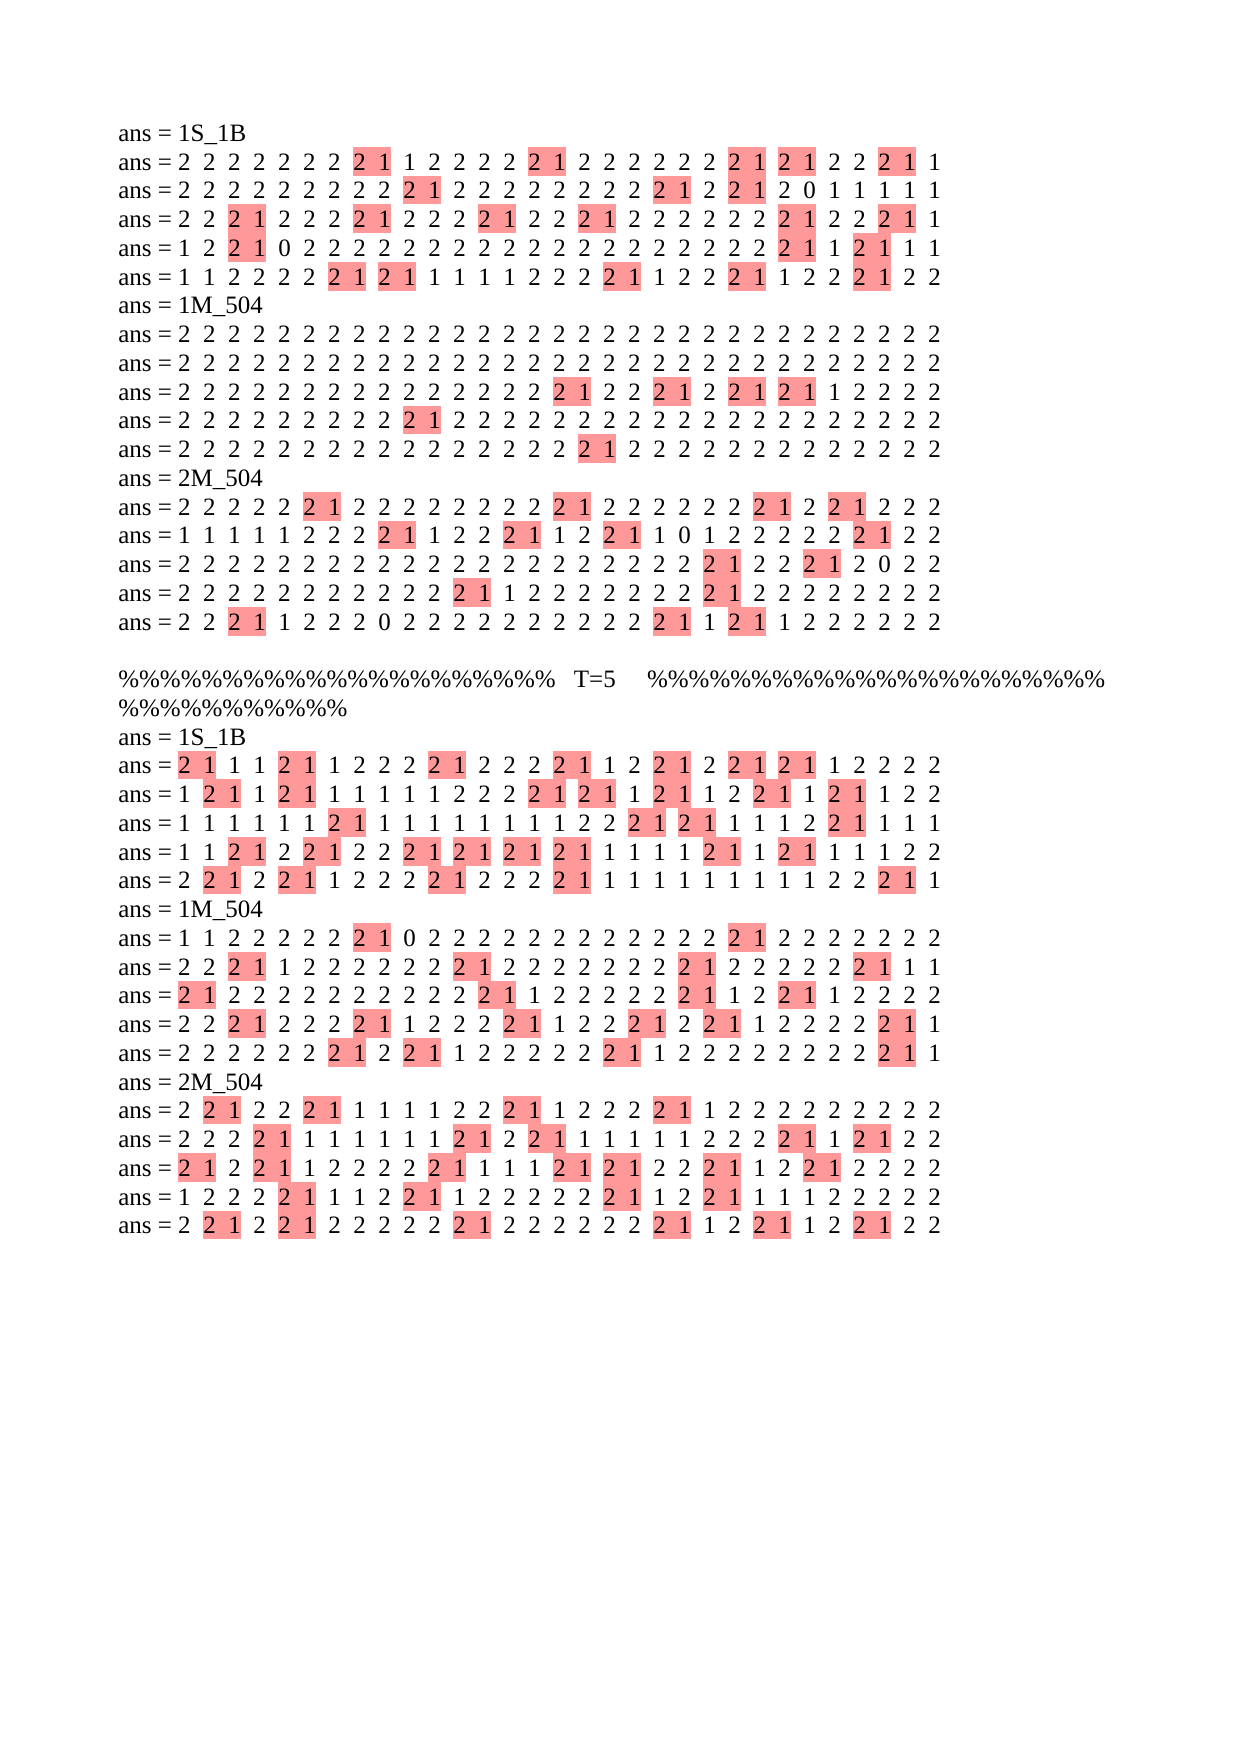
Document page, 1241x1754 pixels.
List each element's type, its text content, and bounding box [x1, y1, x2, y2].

text ans = 1S_1B [118, 118, 1122, 147]
text ans = 2 2 2 2 2 2 2 2 2 2 2 2 2 2 2 2 1 2 2 2 1 2 2 1 2 1 1 2 2 2 2 [118, 377, 1122, 406]
text ans = 1 1 2 1 2 2 1 2 2 2 1 2 1 2 1 2 1 1 1 1 1 2 1 1 2 1 1 1 1 2 2 [118, 837, 1122, 866]
text ans = 2 1 2 2 2 2 2 2 2 2 2 2 2 1 1 2 2 2 2 2 2 1 1 2 2 1 1 2 2 2 2 [118, 981, 1122, 1009]
text ans = 2 2 2 2 2 2 2 2 2 2 2 2 2 2 2 2 2 2 2 2 2 2 2 2 2 2 2 2 2 2 2 [118, 319, 1122, 348]
text ans = 2M_504 [118, 463, 1122, 492]
text ans = 1 1 2 2 2 2 2 1 2 1 1 1 1 1 2 2 2 2 1 1 2 2 2 1 1 2 2 2 1 2 2 [118, 262, 1122, 291]
text ans = 2 2 2 1 2 2 2 2 1 2 2 2 2 1 2 2 2 1 2 2 2 2 2 2 2 1 2 2 2 1 1 [118, 204, 1122, 233]
text ans = 2 2 2 2 2 2 2 2 2 2 2 2 2 2 2 2 2 2 2 2 2 2 1 2 2 2 1 2 0 2 2 [118, 549, 1122, 578]
text ans = 2 2 2 2 2 2 2 2 1 1 2 2 2 2 2 1 2 2 2 2 2 2 2 1 2 1 2 2 2 1 1 [118, 147, 1122, 176]
text ans = 2 2 2 2 2 2 2 2 2 2 2 2 2 2 2 2 2 2 2 2 2 2 2 2 2 2 2 2 2 2 2 [118, 348, 1122, 377]
text ans = 1 2 1 1 2 1 1 1 1 1 1 2 2 2 2 1 2 1 1 2 1 1 2 2 1 1 2 1 1 2 2 [118, 779, 1122, 808]
text ans = 1S_1B [118, 722, 1122, 751]
text ans = 2 2 2 2 2 2 2 2 2 2 2 2 1 1 2 2 2 2 2 2 2 2 1 2 2 2 2 2 2 2 2 [118, 578, 1122, 607]
text ans = 2 2 2 2 2 2 1 2 2 2 2 2 2 2 2 2 1 2 2 2 2 2 2 2 1 2 2 1 2 2 2 [118, 492, 1122, 521]
text ans = 1 1 1 1 1 2 2 2 2 1 1 2 2 2 1 1 2 2 1 1 0 1 2 2 2 2 2 2 1 2 2 [118, 521, 1122, 549]
text ans = 1M_504 [118, 291, 1122, 319]
text ans = 2 1 1 1 2 1 1 2 2 2 2 1 2 2 2 2 1 1 2 2 1 2 2 1 2 1 1 2 2 2 2 [118, 751, 1122, 779]
text ans = 2 2 1 2 2 1 1 2 2 2 2 1 2 2 2 2 1 1 1 1 1 1 1 1 1 1 2 2 2 1 1 [118, 866, 1122, 894]
text ans = 1 1 1 1 1 1 2 1 1 1 1 1 1 1 1 1 2 2 2 1 2 1 1 1 1 2 2 1 1 1 1 [118, 808, 1122, 837]
text ans = 2 2 2 2 2 2 2 2 2 2 1 2 2 2 2 2 2 2 2 2 1 2 2 1 2 0 1 1 1 1 1 [118, 176, 1122, 204]
text ans = 2 1 2 2 1 1 2 2 2 2 2 1 1 1 1 2 1 2 1 2 2 2 1 1 2 2 1 2 2 2 2 [118, 1153, 1122, 1182]
text ans = 2 2 1 2 2 2 1 1 1 1 1 2 2 2 1 1 2 2 2 2 1 1 2 2 2 2 2 2 2 2 2 [118, 1096, 1122, 1124]
text ans = 1 1 2 2 2 2 2 2 1 0 2 2 2 2 2 2 2 2 2 2 2 2 2 1 2 2 2 2 2 2 2 [118, 923, 1122, 952]
text ans = 1 2 2 2 2 1 1 1 2 2 1 1 2 2 2 2 2 2 1 1 2 2 1 1 1 1 2 2 2 2 2 [118, 1182, 1122, 1211]
text ans = 2 2 2 2 2 2 2 2 2 2 2 2 2 2 2 2 2 1 2 2 2 2 2 2 2 2 2 2 2 2 2 [118, 434, 1122, 463]
text ans = 1M_504 [118, 894, 1122, 923]
text ans = 2M_504 [118, 1067, 1122, 1096]
text ans = 2 2 2 2 2 2 2 1 2 2 1 1 2 2 2 2 2 2 1 1 2 2 2 2 2 2 2 2 2 1 1 [118, 1038, 1122, 1067]
text ans = 2 2 2 1 1 2 2 2 2 2 2 2 1 2 2 2 2 2 2 2 2 1 2 2 2 2 2 2 1 1 1 [118, 952, 1122, 981]
text ans = 1 2 2 1 0 2 2 2 2 2 2 2 2 2 2 2 2 2 2 2 2 2 2 2 2 1 1 2 1 1 1 [118, 233, 1122, 262]
text ans = 2 2 1 2 2 1 2 2 2 2 2 2 1 2 2 2 2 2 2 2 1 1 2 2 1 1 2 2 1 2 2 [118, 1211, 1122, 1239]
text %%%%%%%%%%%%%%%%%%%%% T=5 %%%%%%%%%%%%%%%%%%%%%%%%%%%%%%%%% [118, 664, 1122, 722]
text ans = 2 2 2 2 1 1 1 1 1 1 1 2 1 2 2 1 1 1 1 1 1 2 2 2 2 1 1 2 1 2 2 [118, 1124, 1122, 1153]
text ans = 2 2 2 1 2 2 2 2 1 1 2 2 2 2 1 1 2 2 2 1 2 2 1 1 2 2 2 2 2 1 1 [118, 1009, 1122, 1038]
text ans = 2 2 2 1 1 2 2 2 0 2 2 2 2 2 2 2 2 2 2 2 1 1 2 1 1 2 2 2 2 2 2 [118, 607, 1122, 636]
text ans = 2 2 2 2 2 2 2 2 2 2 1 2 2 2 2 2 2 2 2 2 2 2 2 2 2 2 2 2 2 2 2 [118, 406, 1122, 434]
